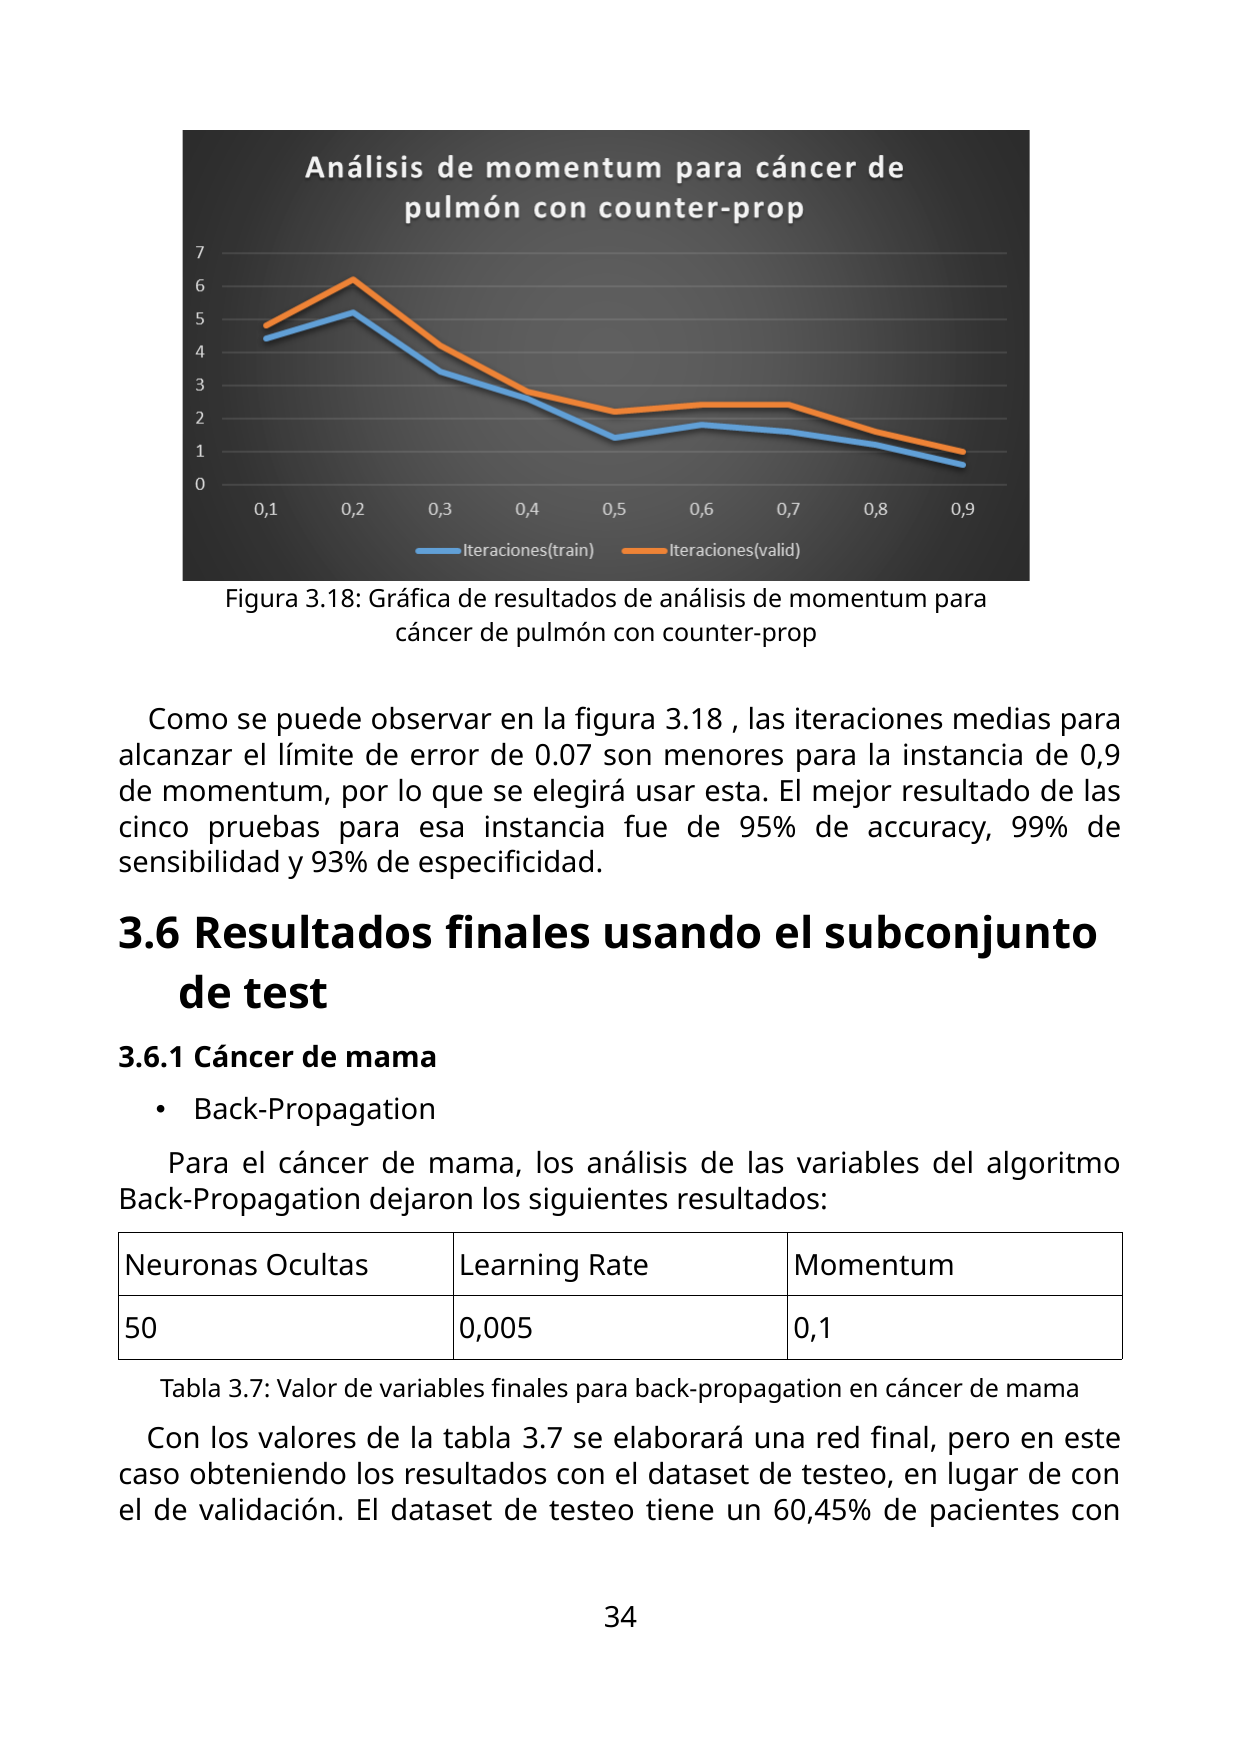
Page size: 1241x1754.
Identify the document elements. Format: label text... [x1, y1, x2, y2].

text Figura 3.18: Gráfica de resultados de análisis de momentum para cáncer de pulmón con counter-prop [183, 581, 1029, 648]
table_header Neuronas Ocultas [119, 1233, 453, 1295]
list Con los valores de la tabla 3.7 se elaborará una red final, pero en este caso obteniendo los resultados con el dataset de testeo, en lugar de con el de validación. El dataset de testeo tiene un 60,45% de pacientes con [118, 1418, 1122, 1529]
table_cell 0,005 [454, 1296, 787, 1358]
list Back-Propagation [156, 1088, 1122, 1128]
table_header Learning Rate [454, 1233, 787, 1295]
text Como se puede observar en la figura 3.18 , las iteraciones medias para alcanzar el límite de error de 0.07 son menores para la instancia de 0,9 de momentum, por lo que se elegirá usar esta. El mejor resultado de las cinco pruebas para esa instancia fue de 95% de accuracy, 99% de sensibilidad y 93% de especificidad. [118, 699, 1122, 881]
text Tabla 3.7: Valor de variables finales para back-propagation en cáncer de mama [118, 1371, 1122, 1405]
table_cell 50 [119, 1296, 453, 1358]
table_header Momentum [788, 1233, 1122, 1295]
list Para el cáncer de mama, los análisis de las variables del algoritmo Back-Propagation dejaron los siguientes resultados: [118, 1142, 1122, 1218]
subtitle Resultados finales usando el subconjunto de test [118, 902, 1122, 1021]
table_cell 0,1 [788, 1296, 1122, 1358]
picture [182, 130, 1030, 581]
subtitle Cáncer de mama [118, 1036, 1122, 1076]
